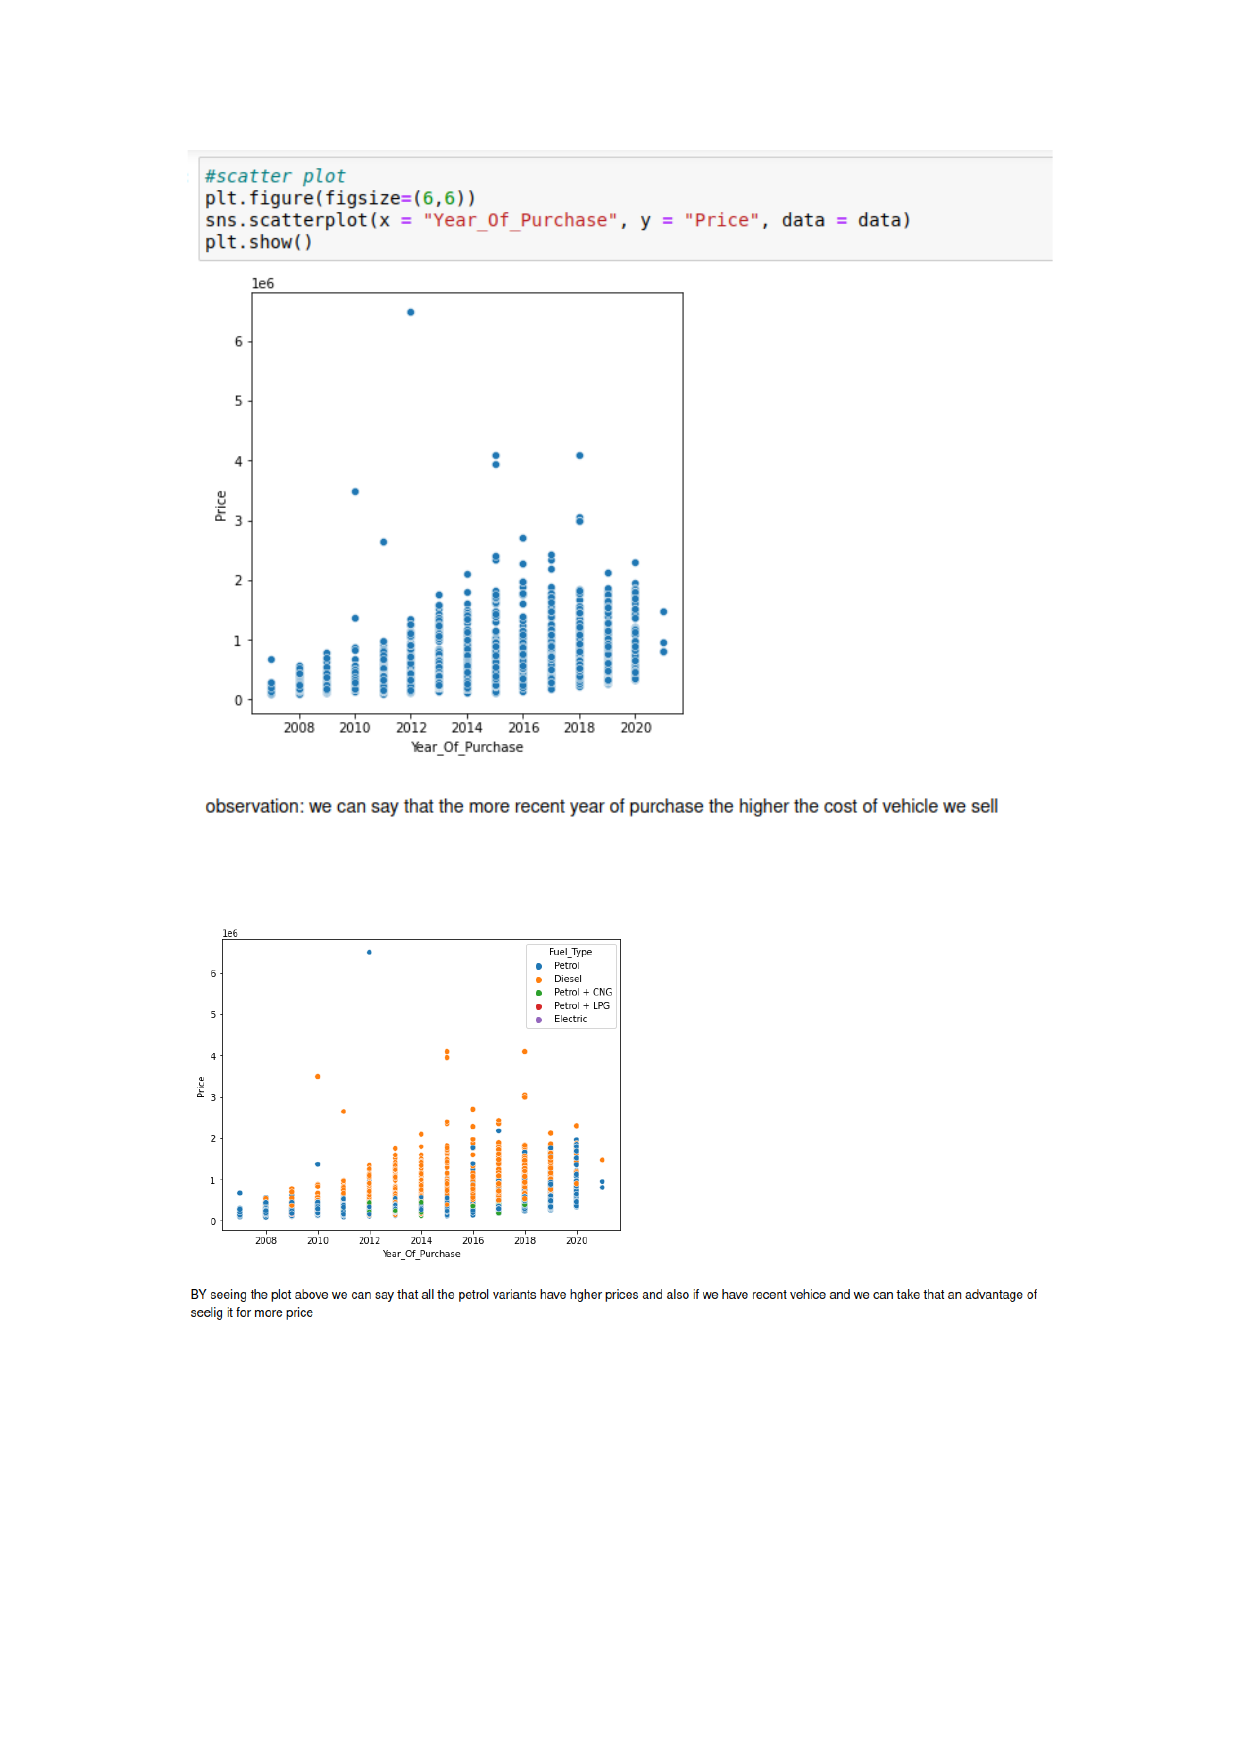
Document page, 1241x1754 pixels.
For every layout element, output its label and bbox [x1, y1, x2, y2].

picture [187, 921, 1053, 1329]
picture [187, 150, 1053, 836]
